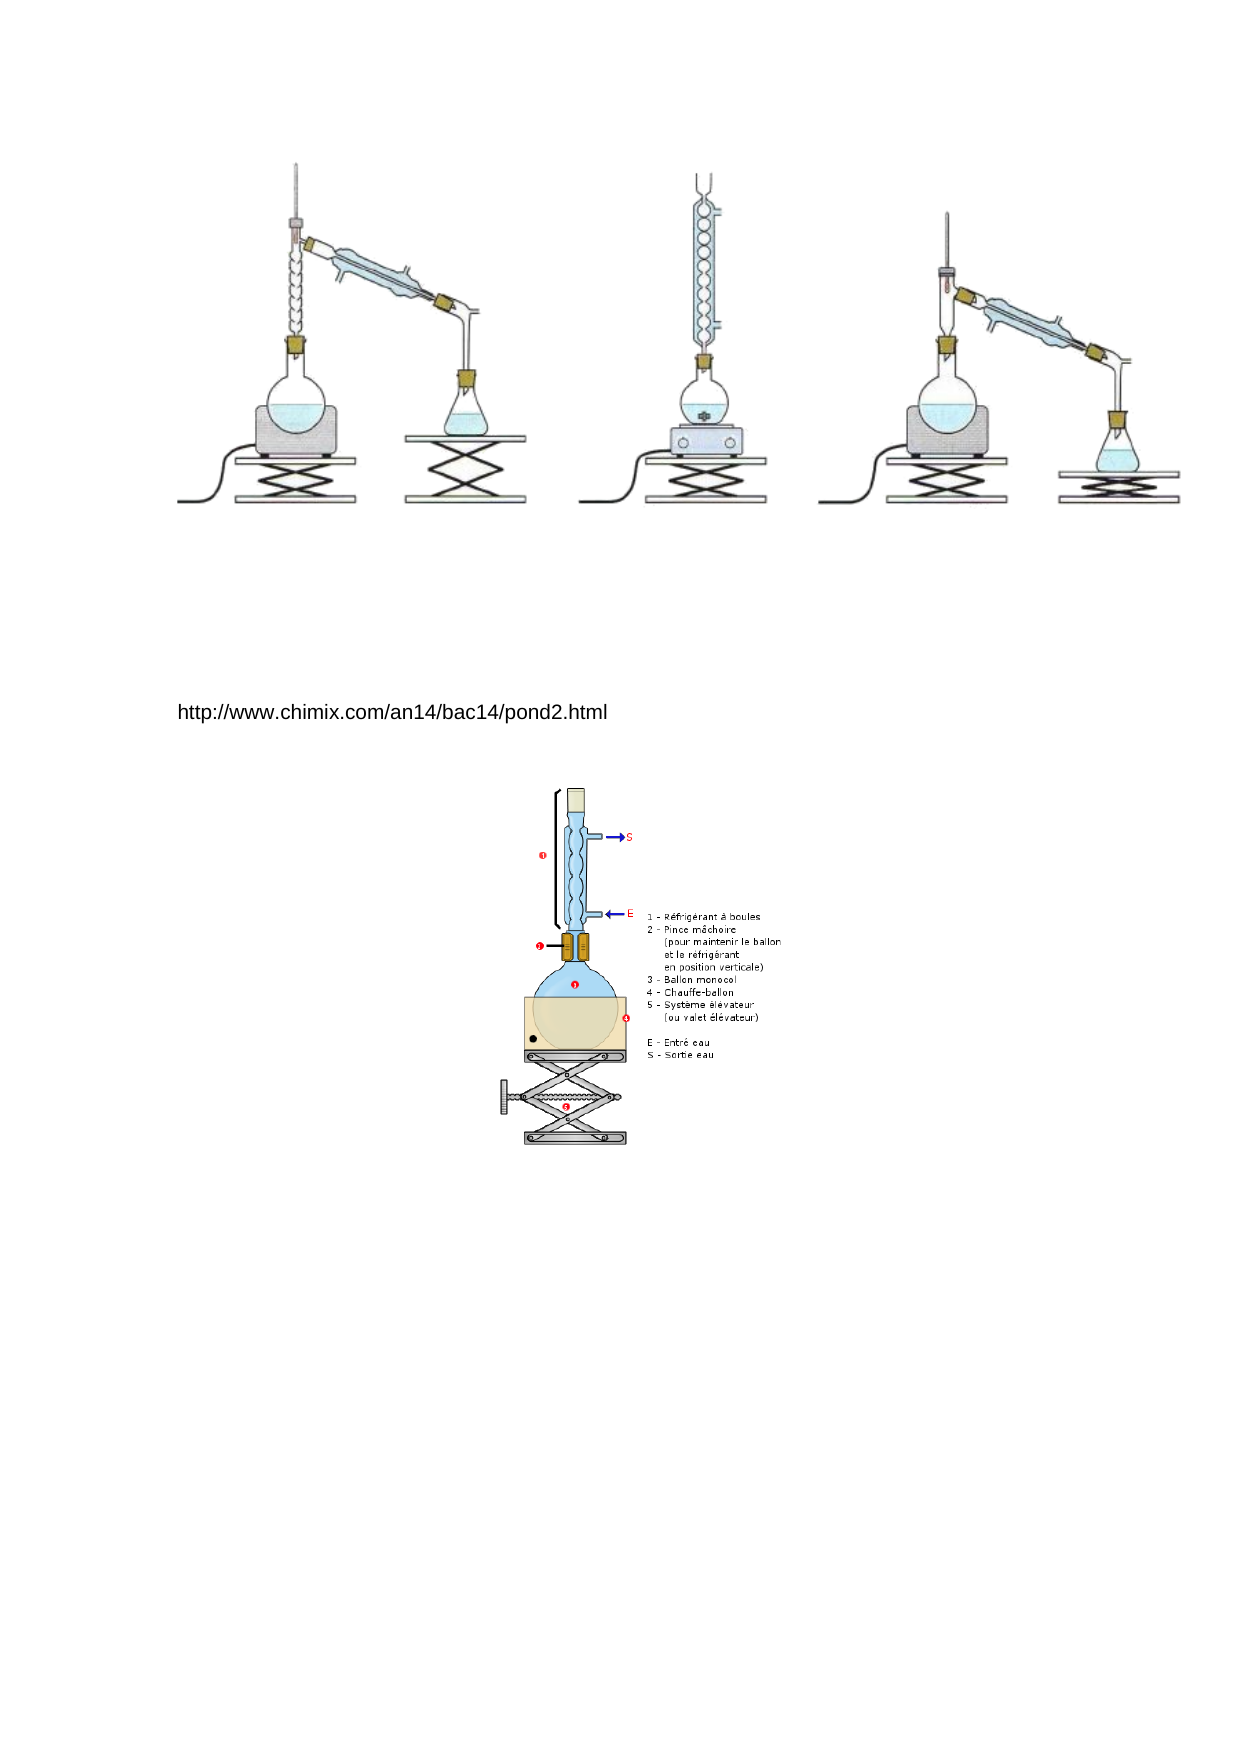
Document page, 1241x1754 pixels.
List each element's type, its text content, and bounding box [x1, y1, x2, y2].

picture [177, 155, 1182, 509]
picture [489, 771, 781, 1165]
text http://www.chimix.com/an14/bac14/pond2.html [177, 700, 1181, 724]
